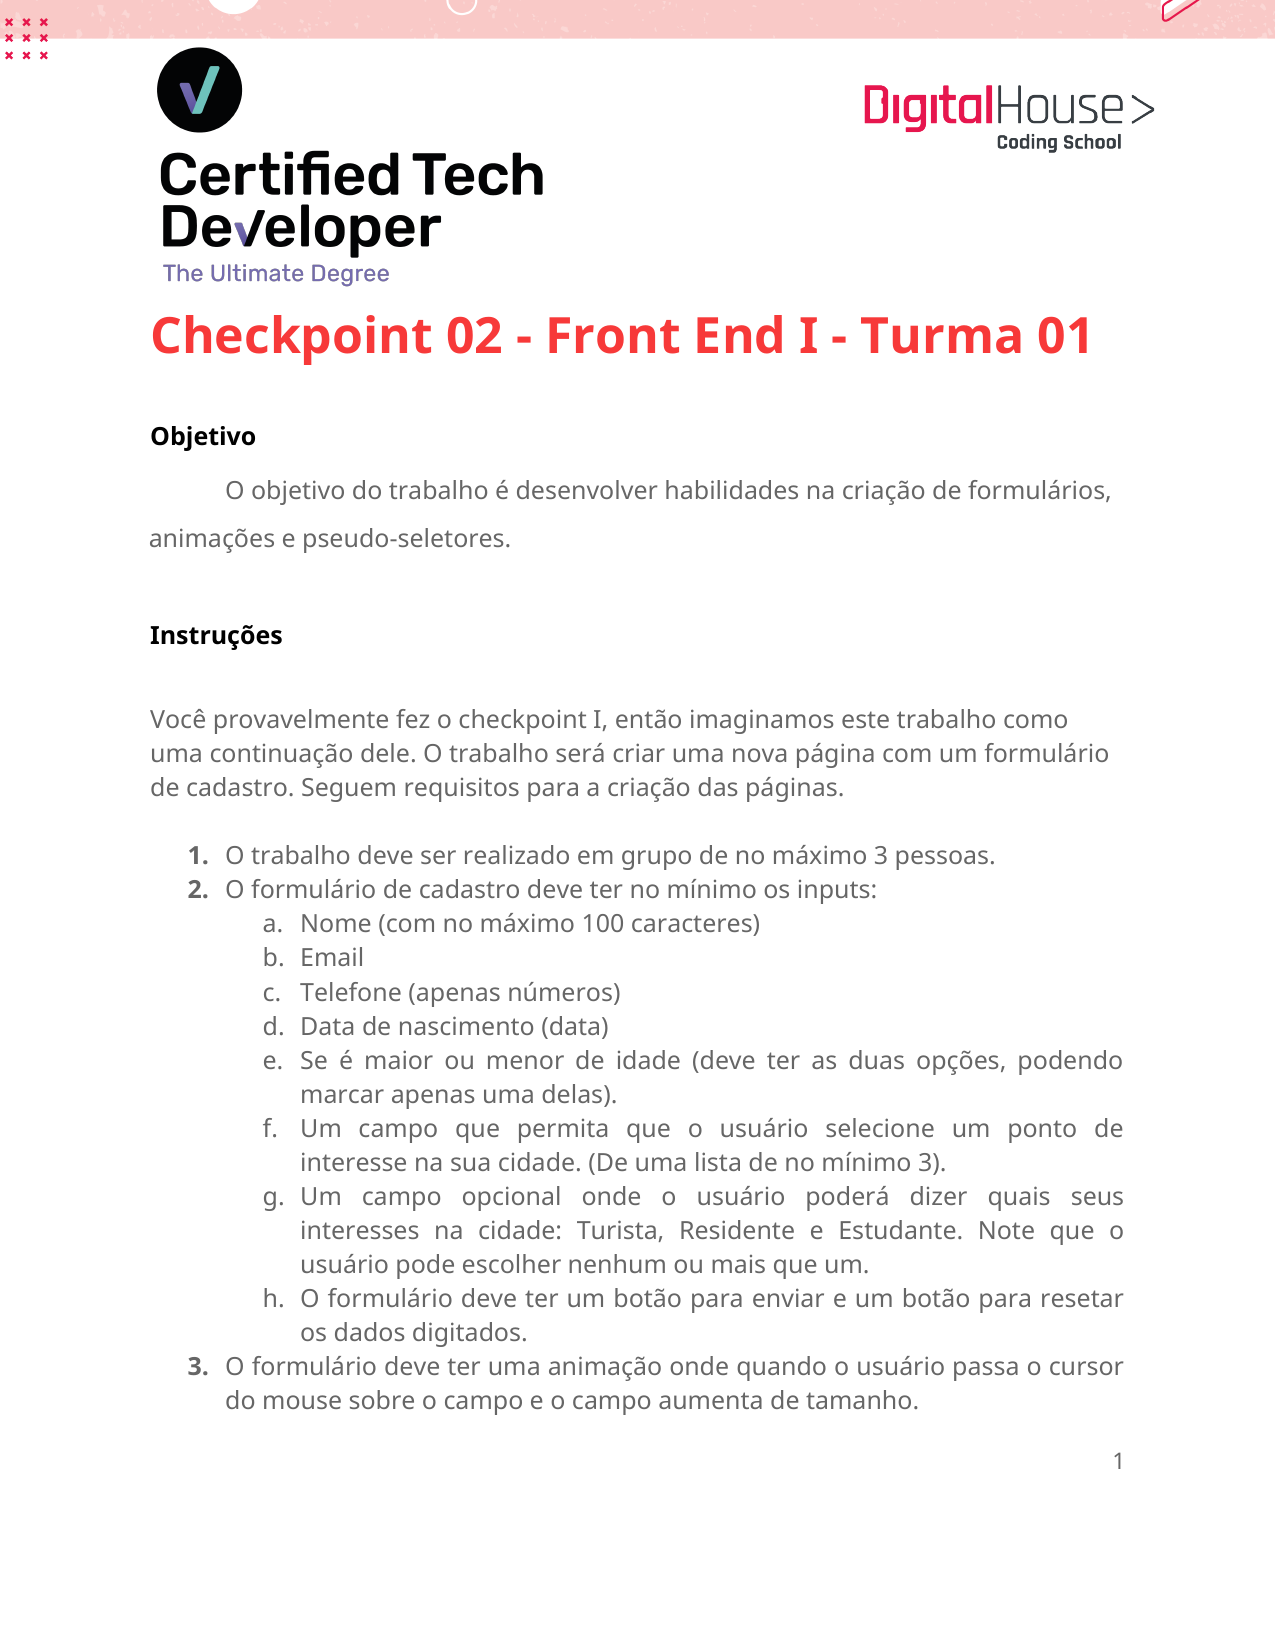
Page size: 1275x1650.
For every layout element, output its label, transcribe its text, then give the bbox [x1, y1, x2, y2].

list Email [262, 940, 1125, 974]
subtitle Objetivo [150, 418, 1125, 452]
subtitle Checkpoint 02 - Front End I - Turma 01 [150, 300, 1125, 368]
subtitle Você provavelmente fez o checkpoint I, então imaginamos este trabalho como uma continuação dele. O trabalho será criar uma nova página com um formulário de cadastro. Seguem requisitos para a criação das páginas. [150, 702, 1125, 838]
list O trabalho deve ser realizado em grupo de no máximo 3 pessoas. [187, 838, 1125, 872]
list Um campo que permita que o usuário selecione um ponto de interesse na sua cidade. (De uma lista de no mínimo 3). [262, 1110, 1125, 1178]
list Telefone (apenas números) [262, 974, 1125, 1008]
list Nome (com no máximo 100 caracteres) [262, 906, 1125, 940]
subtitle Instruções [150, 618, 1125, 652]
list Se é maior ou menor de idade (deve ter as duas opções, podendo marcar apenas uma delas). [262, 1042, 1125, 1110]
list Data de nascimento (data) [262, 1008, 1125, 1042]
list Um campo opcional onde o usuário poderá dizer quais seus interesses na cidade: Turista, Residente e Estudante. Note que o usuário pode escolher nenhum ou mais que um. [262, 1178, 1125, 1281]
picture [0, 0, 1275, 301]
list O formulário deve ter uma animação onde quando o usuário passa o cursor do mouse sobre o campo e o campo aumenta de tamanho. [187, 1349, 1125, 1417]
list O formulário de cadastro deve ter no mínimo os inputs: [187, 872, 1125, 906]
list O formulário deve ter um botão para enviar e um botão para resetar os dados digitados. [262, 1281, 1125, 1349]
text O objetivo do trabalho é desenvolver habilidades na criação de formulários, animações e pseudo-seletores. [148, 473, 1125, 554]
